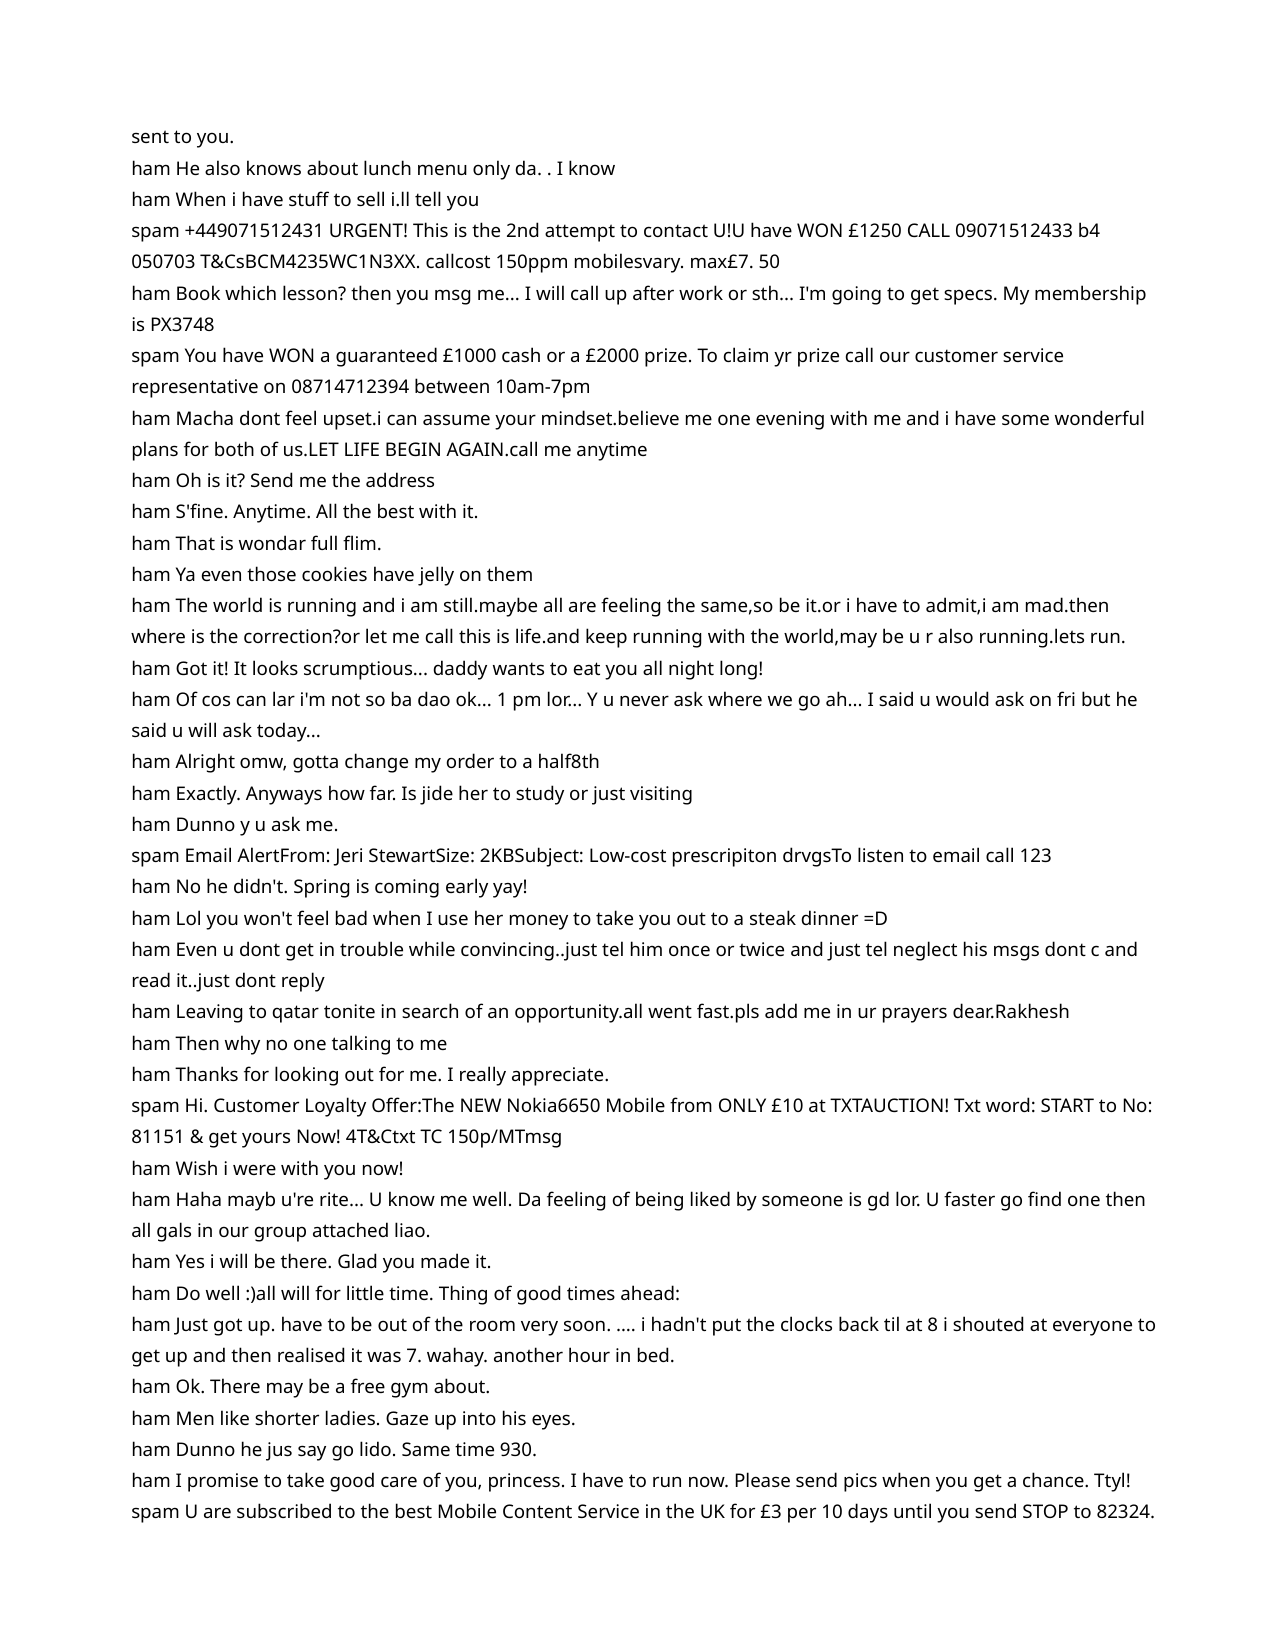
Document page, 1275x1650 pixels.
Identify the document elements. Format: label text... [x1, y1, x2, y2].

table_cell ham Exactly. Anyways how far. Is jide her to study or just visiting [131, 774, 1157, 806]
table_cell ham No he didn't. Spring is coming early yay! [131, 868, 1157, 899]
table_cell ham Thanks for looking out for me. I really appreciate. [131, 1056, 1157, 1087]
table_cell spam +449071512431 URGENT! This is the 2nd attempt to contact U!U have WON £1250 CALL 09071512433 b4 050703 T&CsBCM4235WC1N3XX. callcost 150ppm mobilesvary. max£7. 50 [131, 212, 1157, 274]
table_cell [118, 399, 131, 462]
table_cell ham Even u dont get in trouble while convincing..just tel him once or twice and just tel neglect his msgs dont c and read it..just dont reply [131, 931, 1157, 993]
table_cell [118, 1056, 131, 1087]
table_cell ham Ok. There may be a free gym about. [131, 1368, 1157, 1399]
table_cell ham Dunno he jus say go lido. Same time 930. [131, 1431, 1157, 1462]
table_cell [118, 1181, 131, 1243]
table_cell spam Hi. Customer Loyalty Offer:The NEW Nokia6650 Mobile from ONLY £10 at TXTAUCTION! Txt word: START to No: 81151 & get yours Now! 4T&Ctxt TC 150p/MTmsg [131, 1087, 1157, 1149]
table_cell [118, 681, 131, 743]
table_cell [118, 1149, 131, 1181]
table_cell spam You have WON a guaranteed £1000 cash or a £2000 prize. To claim yr prize call our customer service representative on 08714712394 between 10am-7pm [131, 337, 1157, 399]
table_cell ham Of cos can lar i'm not so ba dao ok... 1 pm lor... Y u never ask where we go ah... I said u would ask on fri but he said u will ask today... [131, 681, 1157, 743]
table_cell [118, 149, 131, 181]
table_cell [118, 931, 131, 993]
table_cell ham Men like shorter ladies. Gaze up into his eyes. [131, 1399, 1157, 1431]
table_cell spam Email AlertFrom: Jeri StewartSize: 2KBSubject: Low-cost prescripiton drvgsTo listen to email call 123 [131, 837, 1157, 868]
table_cell [118, 837, 131, 868]
table_cell [118, 743, 131, 774]
table_cell [118, 868, 131, 899]
table_cell ham Dunno y u ask me. [131, 806, 1157, 837]
table_cell [118, 181, 131, 212]
table_cell spam U are subscribed to the best Mobile Content Service in the UK for £3 per 10 days until you send STOP to 82324. [131, 1493, 1157, 1524]
table_cell [118, 649, 131, 681]
table_cell ham When i have stuff to sell i.ll tell you [131, 181, 1157, 212]
table_cell ham That is wondar full flim. [131, 524, 1157, 556]
table_cell ham Oh is it? Send me the address [131, 462, 1157, 493]
table_cell ham Got it! It looks scrumptious... daddy wants to eat you all night long! [131, 649, 1157, 681]
table_cell [118, 1274, 131, 1306]
table_cell [118, 774, 131, 806]
table_cell ham The world is running and i am still.maybe all are feeling the same,so be it.or i have to admit,i am mad.then where is the correction?or let me call this is life.and keep running with the world,may be u r also running.lets run. [131, 587, 1157, 649]
table_cell ham Haha mayb u're rite... U know me well. Da feeling of being liked by someone is gd lor. U faster go find one then all gals in our group attached liao. [131, 1181, 1157, 1243]
table_cell [118, 1399, 131, 1431]
table_cell sent to you. [131, 118, 1157, 149]
table_cell [118, 993, 131, 1024]
table_cell [118, 806, 131, 837]
table_cell [118, 274, 131, 337]
table_cell ham Do well :)all will for little time. Thing of good times ahead: [131, 1274, 1157, 1306]
table_cell [118, 587, 131, 649]
table_cell [118, 212, 131, 274]
table_cell ham Just got up. have to be out of the room very soon. …. i hadn't put the clocks back til at 8 i shouted at everyone to get up and then realised it was 7. wahay. another hour in bed. [131, 1306, 1157, 1368]
table_cell ham Ya even those cookies have jelly on them [131, 556, 1157, 587]
table_cell ham Macha dont feel upset.i can assume your mindset.believe me one evening with me and i have some wonderful plans for both of us.LET LIFE BEGIN AGAIN.call me anytime [131, 399, 1157, 462]
table_cell ham Lol you won't feel bad when I use her money to take you out to a steak dinner =D [131, 899, 1157, 931]
table_cell [118, 337, 131, 399]
table_cell [118, 1306, 131, 1368]
table_cell [118, 118, 131, 149]
table_cell ham Book which lesson? then you msg me... I will call up after work or sth... I'm going to get specs. My membership is PX3748 [131, 274, 1157, 337]
table_cell [118, 462, 131, 493]
table_cell [118, 899, 131, 931]
table_cell [118, 1087, 131, 1149]
table_cell ham S'fine. Anytime. All the best with it. [131, 493, 1157, 524]
table_cell [118, 556, 131, 587]
table_cell ham Wish i were with you now! [131, 1149, 1157, 1181]
table_cell [118, 1462, 131, 1493]
table_cell [118, 1368, 131, 1399]
table_cell ham Then why no one talking to me [131, 1024, 1157, 1056]
table_cell ham He also knows about lunch menu only da. . I know [131, 149, 1157, 181]
table_cell ham I promise to take good care of you, princess. I have to run now. Please send pics when you get a chance. Ttyl! [131, 1462, 1157, 1493]
table_cell ham Leaving to qatar tonite in search of an opportunity.all went fast.pls add me in ur prayers dear.Rakhesh [131, 993, 1157, 1024]
table_cell ham Yes i will be there. Glad you made it. [131, 1243, 1157, 1274]
table_cell [118, 1493, 131, 1524]
table_cell [118, 1431, 131, 1462]
table_cell [118, 493, 131, 524]
table_cell [118, 524, 131, 556]
table_cell [118, 1024, 131, 1056]
table_cell ham Alright omw, gotta change my order to a half8th [131, 743, 1157, 774]
table_cell [118, 1243, 131, 1274]
